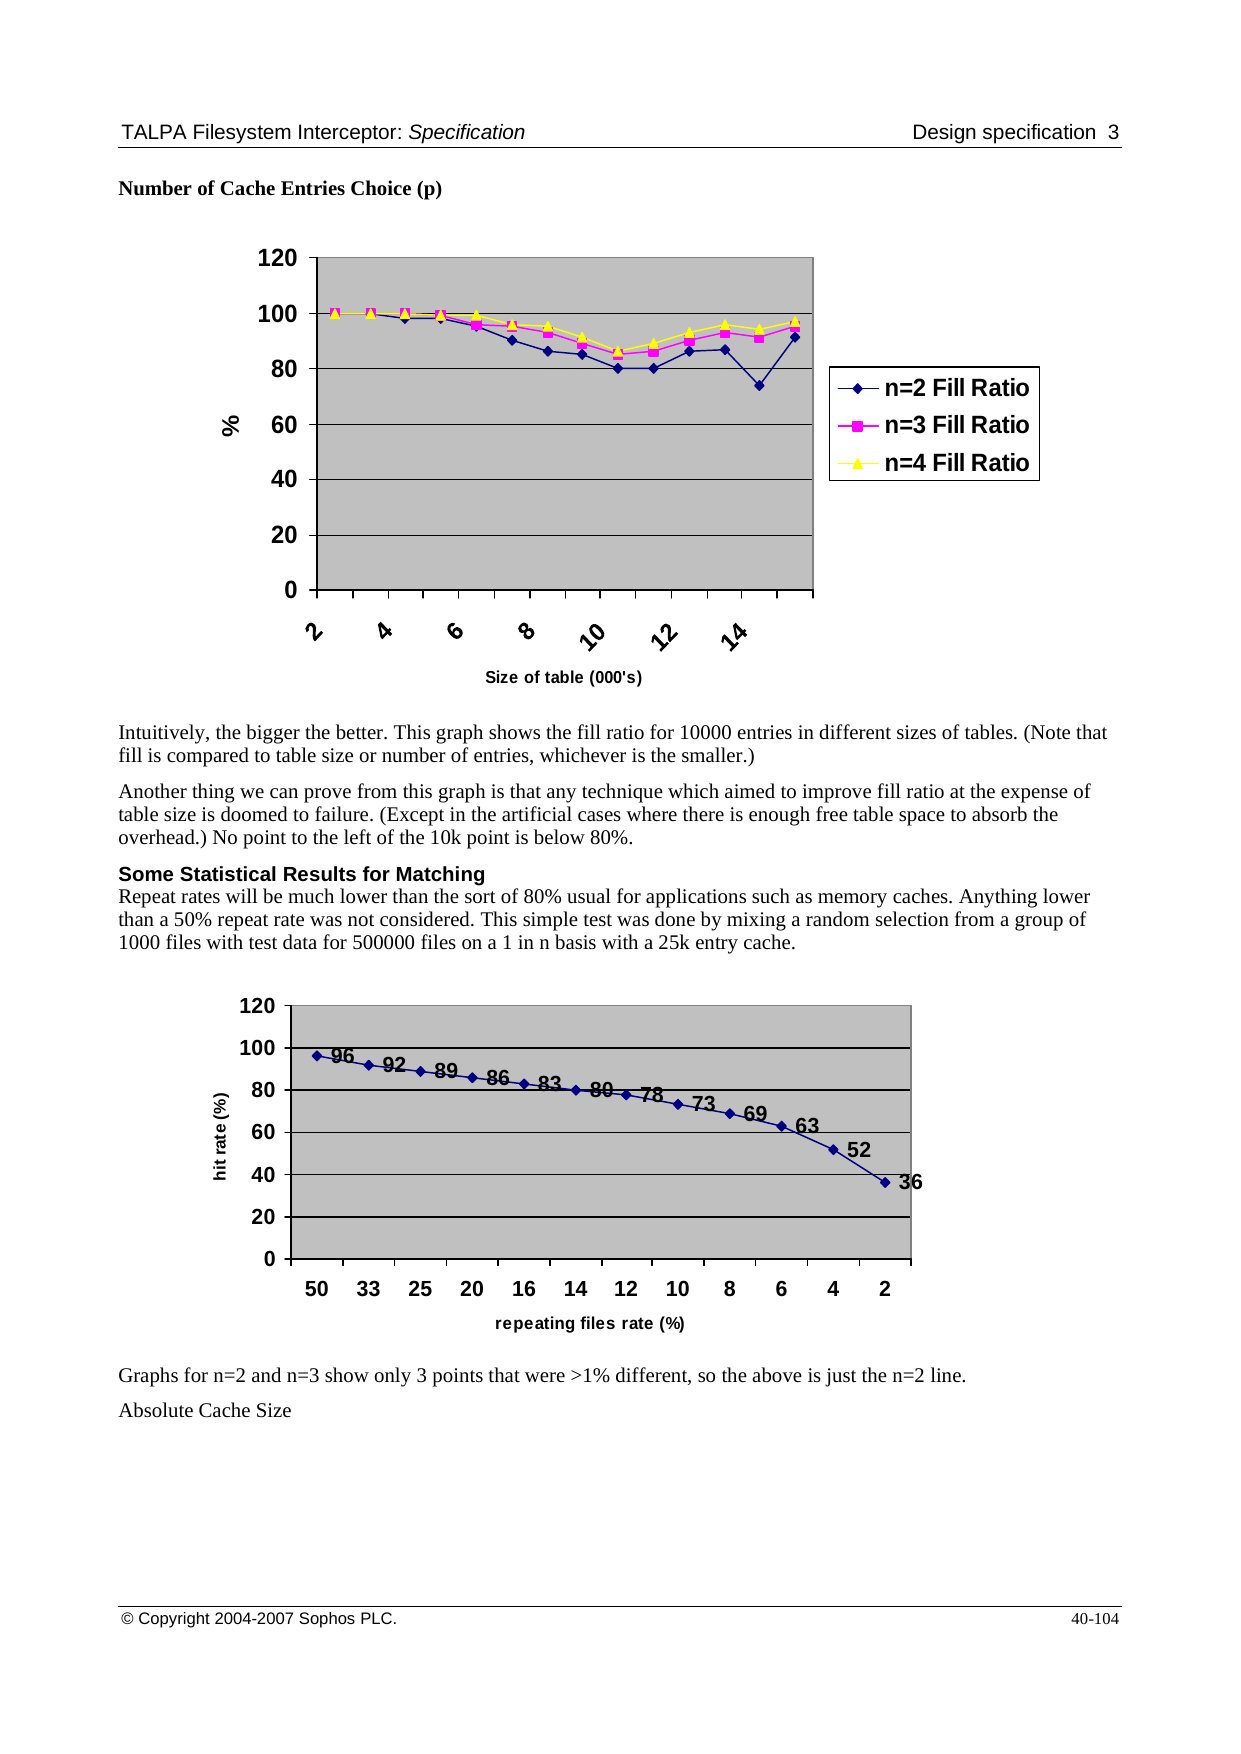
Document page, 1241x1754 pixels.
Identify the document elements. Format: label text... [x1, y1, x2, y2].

text Another thing we can prove from this graph is that any technique which aimed to improve fill ratio at the expense of table size is doomed to failure. (Except in the artificial cases where there is enough free table space to absorb the overhead.) No point to the left of the 10k point is below 80%. [118, 780, 1122, 849]
text Intuitively, the bigger the better. This graph shows the fill ratio for 10000 entries in different sizes of tables. (Note that fill is compared to table size or number of entries, whichever is the smaller.) [118, 212, 1122, 767]
text Absolute Cache Size [118, 1399, 1122, 1422]
subtitle Some Statistical Results for Matching [118, 862, 1122, 885]
text Graphs for n=2 and n=3 show only 3 points that were >1% different, so the above is just the n=2 line. [118, 967, 1122, 1387]
text Repeat rates will be much lower than the sort of 80% usual for applications such as memory caches. Anything lower than a 50% repeat rate was not considered. This simple test was done by mixing a random selection from a group of 1000 files with test data for 500000 files on a 1 in n basis with a 25k entry cache. [118, 885, 1122, 954]
text Number of Cache Entries Choice (p) [118, 177, 1122, 200]
